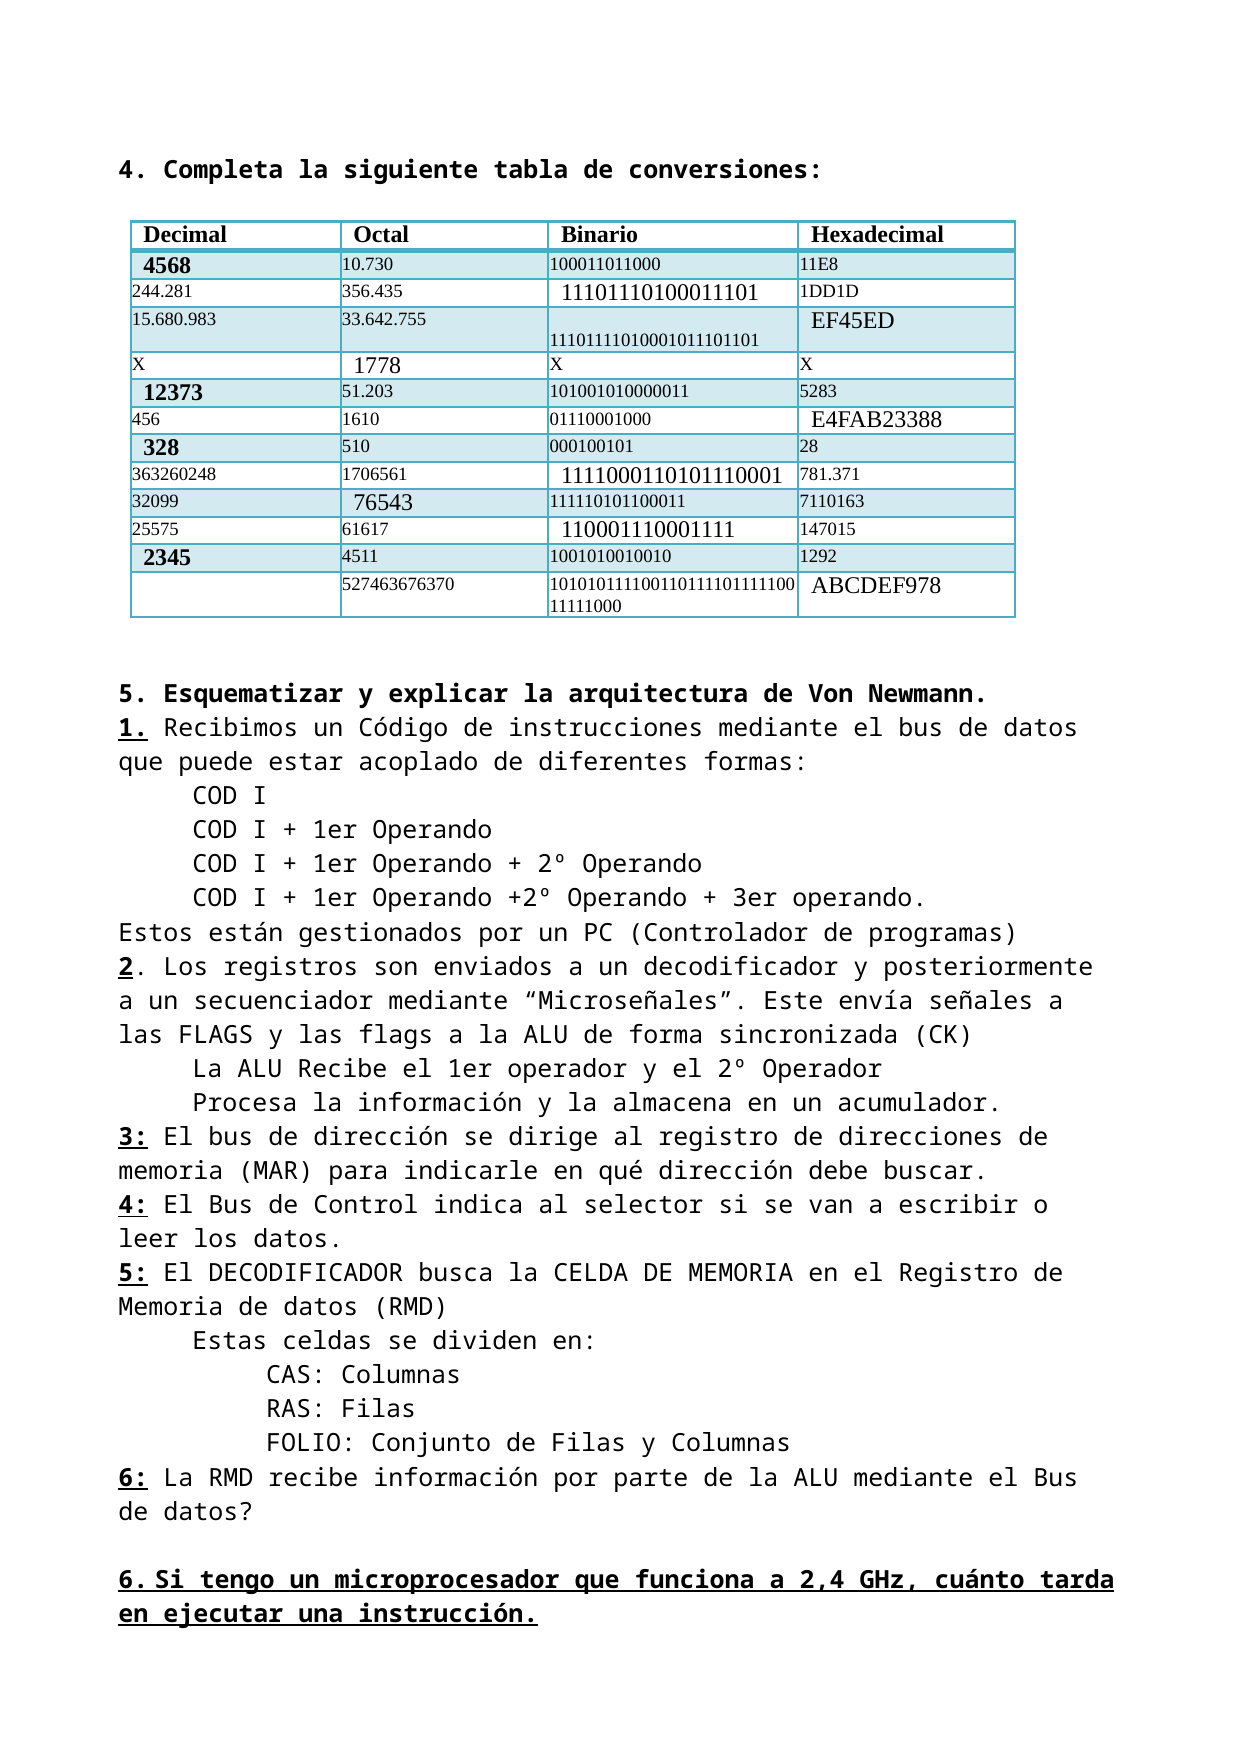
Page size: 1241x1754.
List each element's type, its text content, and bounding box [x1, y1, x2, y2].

text 2. Los registros son enviados a un decodificador y posteriormente a un secuenciador mediante “Microseñales”. Este envía señales a las FLAGS y las flags a la ALU de forma sincronizada (CK) [118, 948, 1122, 1050]
table_cell 110001110001111 [549, 518, 797, 543]
table_cell EF45ED [799, 308, 1014, 351]
table_cell 33.642.755 [342, 308, 547, 351]
text 5: El DECODIFICADOR busca la CELDA DE MEMORIA en el Registro de Memoria de datos (RMD) [118, 1255, 1122, 1323]
table_cell 100011011000 [549, 253, 797, 278]
text 4. Completa la siguiente tabla de conversiones: [118, 152, 1122, 186]
table_cell 1610 [342, 408, 547, 433]
table_cell 4568 [132, 253, 340, 278]
table_cell 356.435 [342, 280, 547, 306]
text COD I + 1er Operando [118, 812, 1122, 846]
text COD I [118, 778, 1122, 812]
text 4: El Bus de Control indica al selector si se van a escribir o leer los datos. [118, 1187, 1122, 1255]
table_cell 01110001000 [549, 408, 797, 433]
table_cell 111110101100011 [549, 490, 797, 516]
text 1. Recibimos un Código de instrucciones mediante el bus de datos que puede estar acoplado de diferentes formas: [118, 710, 1122, 778]
table_cell 51.203 [342, 380, 547, 406]
table_cell 527463676370 [342, 573, 547, 616]
table_header Octal [342, 223, 547, 248]
text FOLIO: Conjunto de Filas y Columnas [118, 1425, 1122, 1459]
text RAS: Filas [118, 1391, 1122, 1425]
table_cell 11101110100011101 [549, 280, 797, 306]
table_cell 1DD1D [799, 280, 1014, 306]
table_cell 10.730 [342, 253, 547, 278]
table_cell 147015 [799, 518, 1014, 543]
table_cell 7110163 [799, 490, 1014, 516]
table_cell 328 [132, 435, 340, 461]
table_header Hexadecimal [799, 223, 1014, 248]
table_cell 244.281 [132, 280, 340, 306]
table_cell 11E8 [799, 253, 1014, 278]
text 3: El bus de dirección se dirige al registro de direcciones de memoria (MAR) para indicarle en qué dirección debe buscar. [118, 1118, 1122, 1187]
text 6: La RMD recibe información por parte de la ALU mediante el Bus de datos? [118, 1459, 1122, 1527]
table_cell 1292 [799, 545, 1014, 571]
table_cell 11101111010001011101101 [549, 308, 797, 351]
table_cell 76543 [342, 490, 547, 516]
table_cell 1778 [342, 353, 547, 378]
table_cell 510 [342, 435, 547, 461]
table_cell 12373 [132, 380, 340, 406]
text Procesa la información y la almacena en un acumulador. [118, 1084, 1122, 1118]
table_cell X [799, 353, 1014, 378]
text Estos están gestionados por un PC (Controlador de programas) [118, 914, 1122, 948]
text COD I + 1er Operando + 2º Operando [118, 846, 1122, 880]
table_cell 15.680.983 [132, 308, 340, 351]
table_cell 1706561 [342, 463, 547, 488]
table_cell 4511 [342, 545, 547, 571]
table_cell E4FAB23388 [799, 408, 1014, 433]
table_cell 32099 [132, 490, 340, 516]
text COD I + 1er Operando +2º Operando + 3er operando. [118, 880, 1122, 914]
table_cell 5283 [799, 380, 1014, 406]
text CAS: Columnas [118, 1357, 1122, 1391]
table_cell ABCDEF978 [799, 573, 1014, 616]
table_cell X [132, 353, 340, 378]
table_cell 25575 [132, 518, 340, 543]
text Estas celdas se dividen en: [118, 1323, 1122, 1357]
table_cell 10101011110011011110111110011111000 [549, 573, 797, 616]
text 5. Esquematizar y explicar la arquitectura de Von Newmann. [118, 676, 1122, 710]
table_header Binario [549, 223, 797, 248]
table_cell 456 [132, 408, 340, 433]
table_cell 781.371 [799, 463, 1014, 488]
table_cell 1111000110101110001 [549, 463, 797, 488]
table_cell 28 [799, 435, 1014, 461]
table_cell [132, 573, 340, 616]
table_header Decimal [132, 223, 340, 248]
table_cell 363260248 [132, 463, 340, 488]
table_cell 1001010010010 [549, 545, 797, 571]
text La ALU Recibe el 1er operador y el 2º Operador [118, 1050, 1122, 1084]
table_cell 61617 [342, 518, 547, 543]
table_cell X [549, 353, 797, 378]
text 6. Si tengo un microprocesador que funciona a 2,4 GHz, cuánto tarda en ejecutar una instrucción. [118, 1561, 1122, 1629]
table_cell 000100101 [549, 435, 797, 461]
table_cell 2345 [132, 545, 340, 571]
table_cell 101001010000011 [549, 380, 797, 406]
